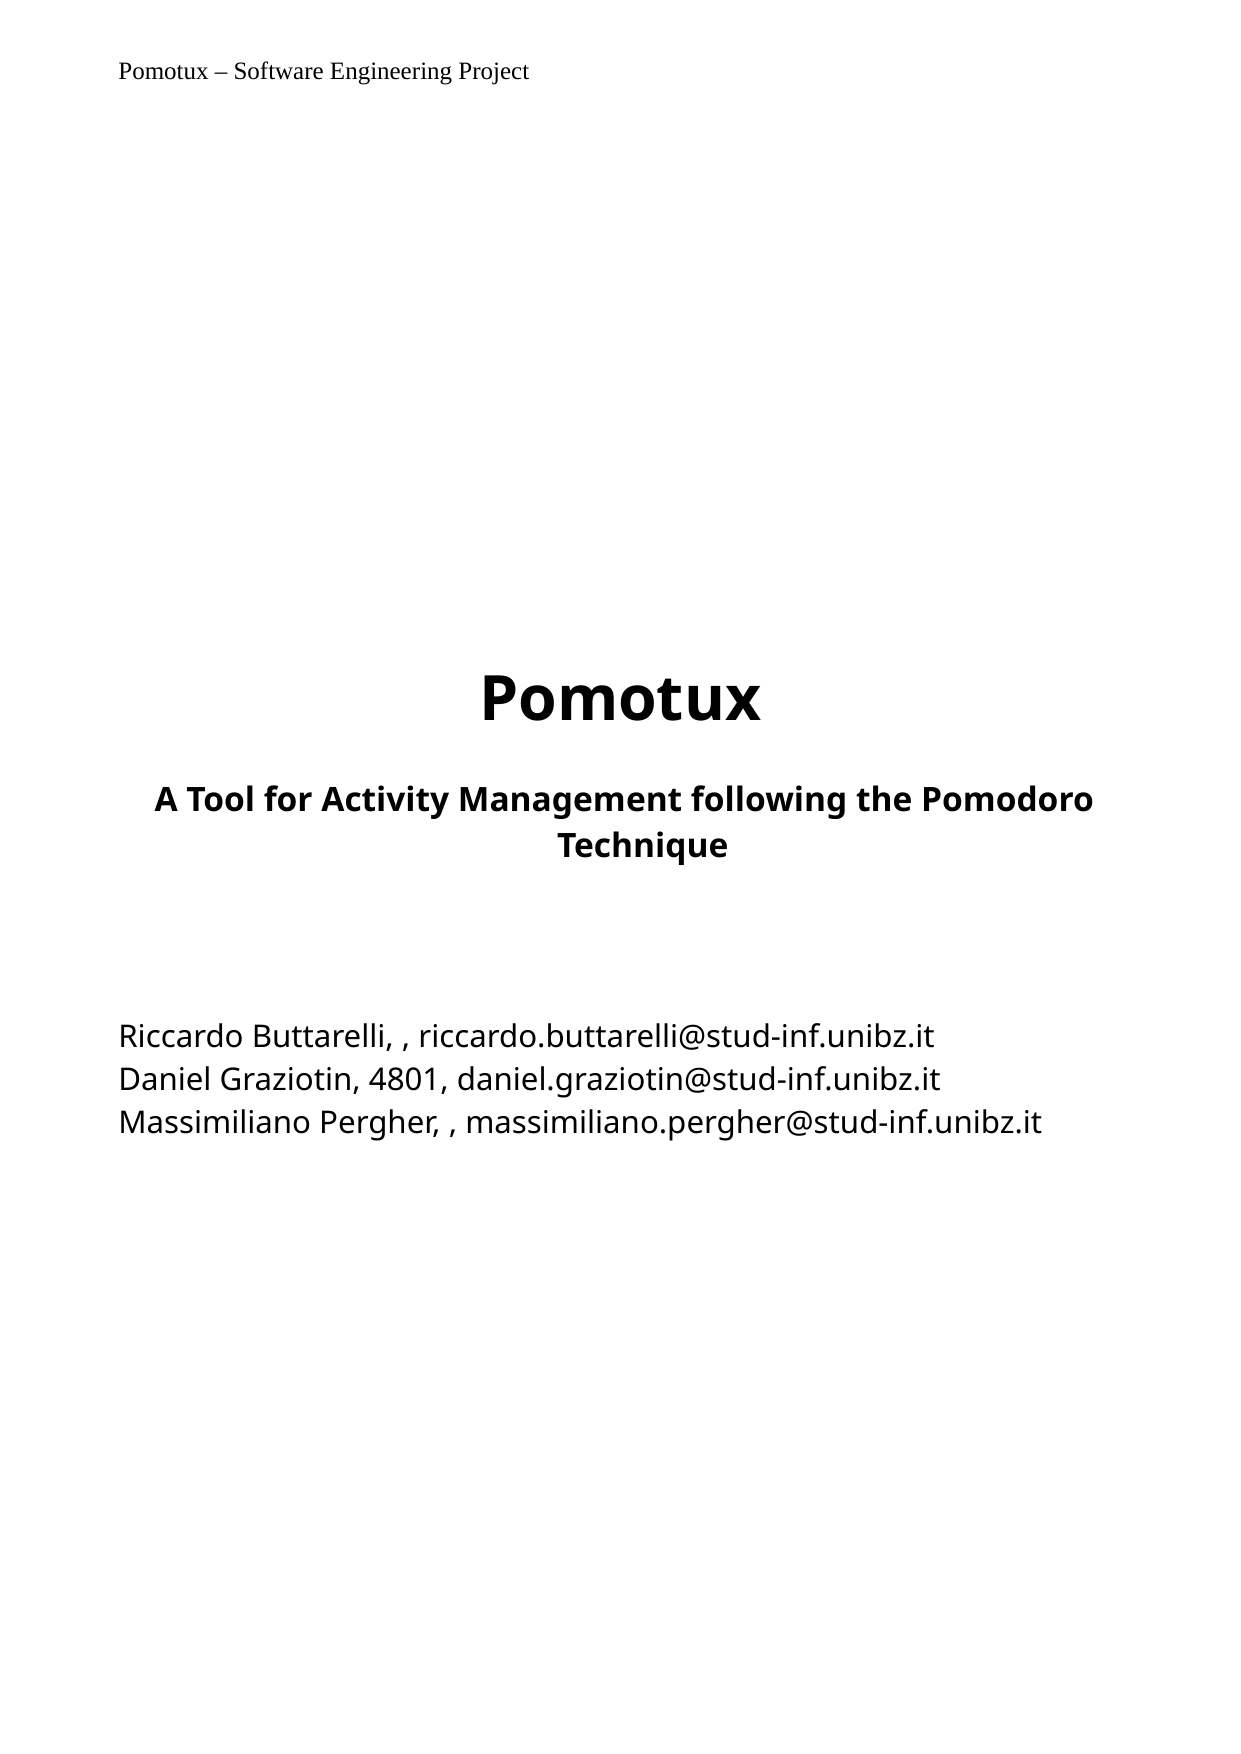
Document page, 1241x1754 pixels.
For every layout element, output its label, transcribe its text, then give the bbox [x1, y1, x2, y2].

text Massimiliano Pergher, , massimiliano.pergher@stud-inf.unibz.it [118, 1099, 1122, 1142]
subtitle A Tool for Activity Management following the Pomodoro Technique [118, 776, 1122, 867]
text Riccardo Buttarelli, , riccardo.buttarelli@stud-inf.unibz.it [118, 1014, 1122, 1057]
text Daniel Graziotin, 4801, daniel.graziotin@stud-inf.unibz.it [118, 1057, 1122, 1099]
subtitle Pomotux [118, 653, 1122, 738]
